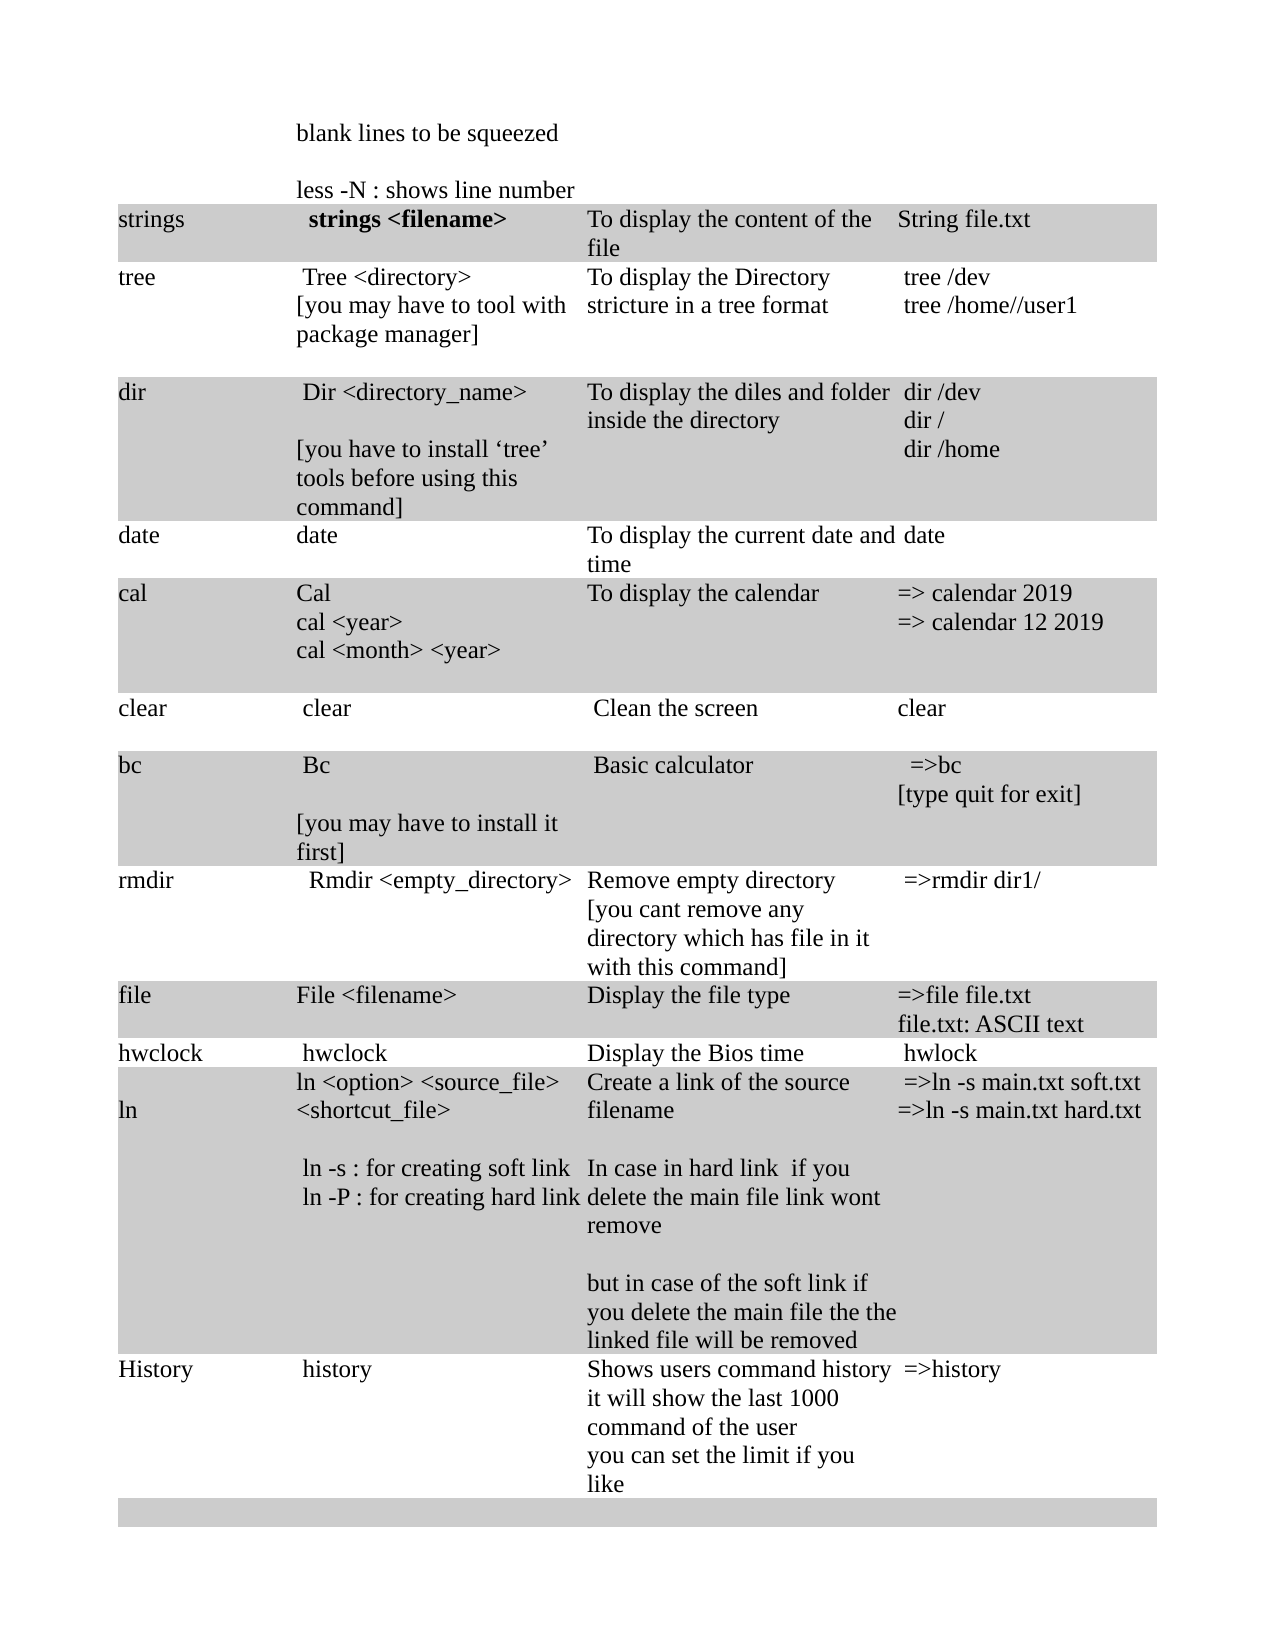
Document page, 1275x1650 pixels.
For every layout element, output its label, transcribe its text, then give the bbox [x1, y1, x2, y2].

table_cell bc [118, 751, 296, 866]
table_cell Dir <directory_name> [you have to install ‘tree’ tools before using this command] [296, 377, 587, 521]
table_cell Remove empty directory [you cant remove any directory which has file in it with this command] [587, 866, 897, 981]
table_cell [587, 118, 897, 204]
table_cell Display the Bios time [587, 1038, 897, 1067]
table_cell cal [118, 578, 296, 693]
table_cell hwclock [118, 1038, 296, 1067]
table_cell Bc [you may have to install it first] [296, 751, 587, 866]
table_cell =>rmdir dir1/ [897, 866, 1157, 981]
table_cell Tree <directory> [you may have to tool with package manager] [296, 262, 587, 377]
table_cell Rmdir <empty_directory> [296, 866, 587, 981]
table_cell Basic calculator [587, 751, 897, 866]
table_cell date [296, 521, 587, 578]
table_cell tree [118, 262, 296, 377]
table_cell ln <option> <source_file> <shortcut_file> ln -s : for creating soft link ln -P : for creating hard link [296, 1067, 587, 1354]
table_cell dir /dev dir / dir /home [897, 377, 1157, 521]
table_cell clear [897, 693, 1157, 751]
table_cell To display the calendar [587, 578, 897, 693]
table_cell strings <filename> [296, 204, 587, 262]
table_cell History [118, 1354, 296, 1498]
table_cell date [118, 521, 296, 578]
table_cell [296, 1498, 587, 1527]
table_cell => calendar 2019 => calendar 12 2019 [897, 578, 1157, 693]
table_cell File <filename> [296, 981, 587, 1038]
table_cell To display the current date and time [587, 521, 897, 578]
table_cell blank lines to be squeezed less -N : shows line number [296, 118, 587, 204]
table_cell Display the file type [587, 981, 897, 1038]
table_cell strings [118, 204, 296, 262]
table_cell =>file file.txt file.txt: ASCII text [897, 981, 1157, 1038]
table_cell [897, 1498, 1157, 1527]
table_cell rmdir [118, 866, 296, 981]
table_cell =>bc [type quit for exit] [897, 751, 1157, 866]
table_cell Cal cal <year> cal <month> <year> [296, 578, 587, 693]
table_cell To display the Directory stricture in a tree format [587, 262, 897, 377]
table_cell =>ln -s main.txt soft.txt =>ln -s main.txt hard.txt [897, 1067, 1157, 1354]
table_cell file [118, 981, 296, 1038]
table_cell To display the content of the file [587, 204, 897, 262]
table_cell Shows users command history it will show the last 1000 command of the user you can set the limit if you like [587, 1354, 897, 1498]
table_cell [118, 1498, 296, 1527]
table_cell tree /dev tree /home//user1 [897, 262, 1157, 377]
table_cell String file.txt [897, 204, 1157, 262]
table_cell [897, 118, 1157, 204]
table_cell clear [296, 693, 587, 751]
table_cell [118, 118, 296, 204]
table_cell clear [118, 693, 296, 751]
table_cell =>history [897, 1354, 1157, 1498]
table_cell To display the diles and folder inside the directory [587, 377, 897, 521]
table_cell Create a link of the source filename In case in hard link if you delete the main file link wont remove but in case of the soft link if you delete the main file the the linked file will be removed [587, 1067, 897, 1354]
table_cell history [296, 1354, 587, 1498]
table_cell dir [118, 377, 296, 521]
table_cell date [897, 521, 1157, 578]
table_cell hwclock [296, 1038, 587, 1067]
table_cell ln [118, 1067, 296, 1354]
table_cell Clean the screen [587, 693, 897, 751]
table_cell [587, 1498, 897, 1527]
table_cell hwlock [897, 1038, 1157, 1067]
